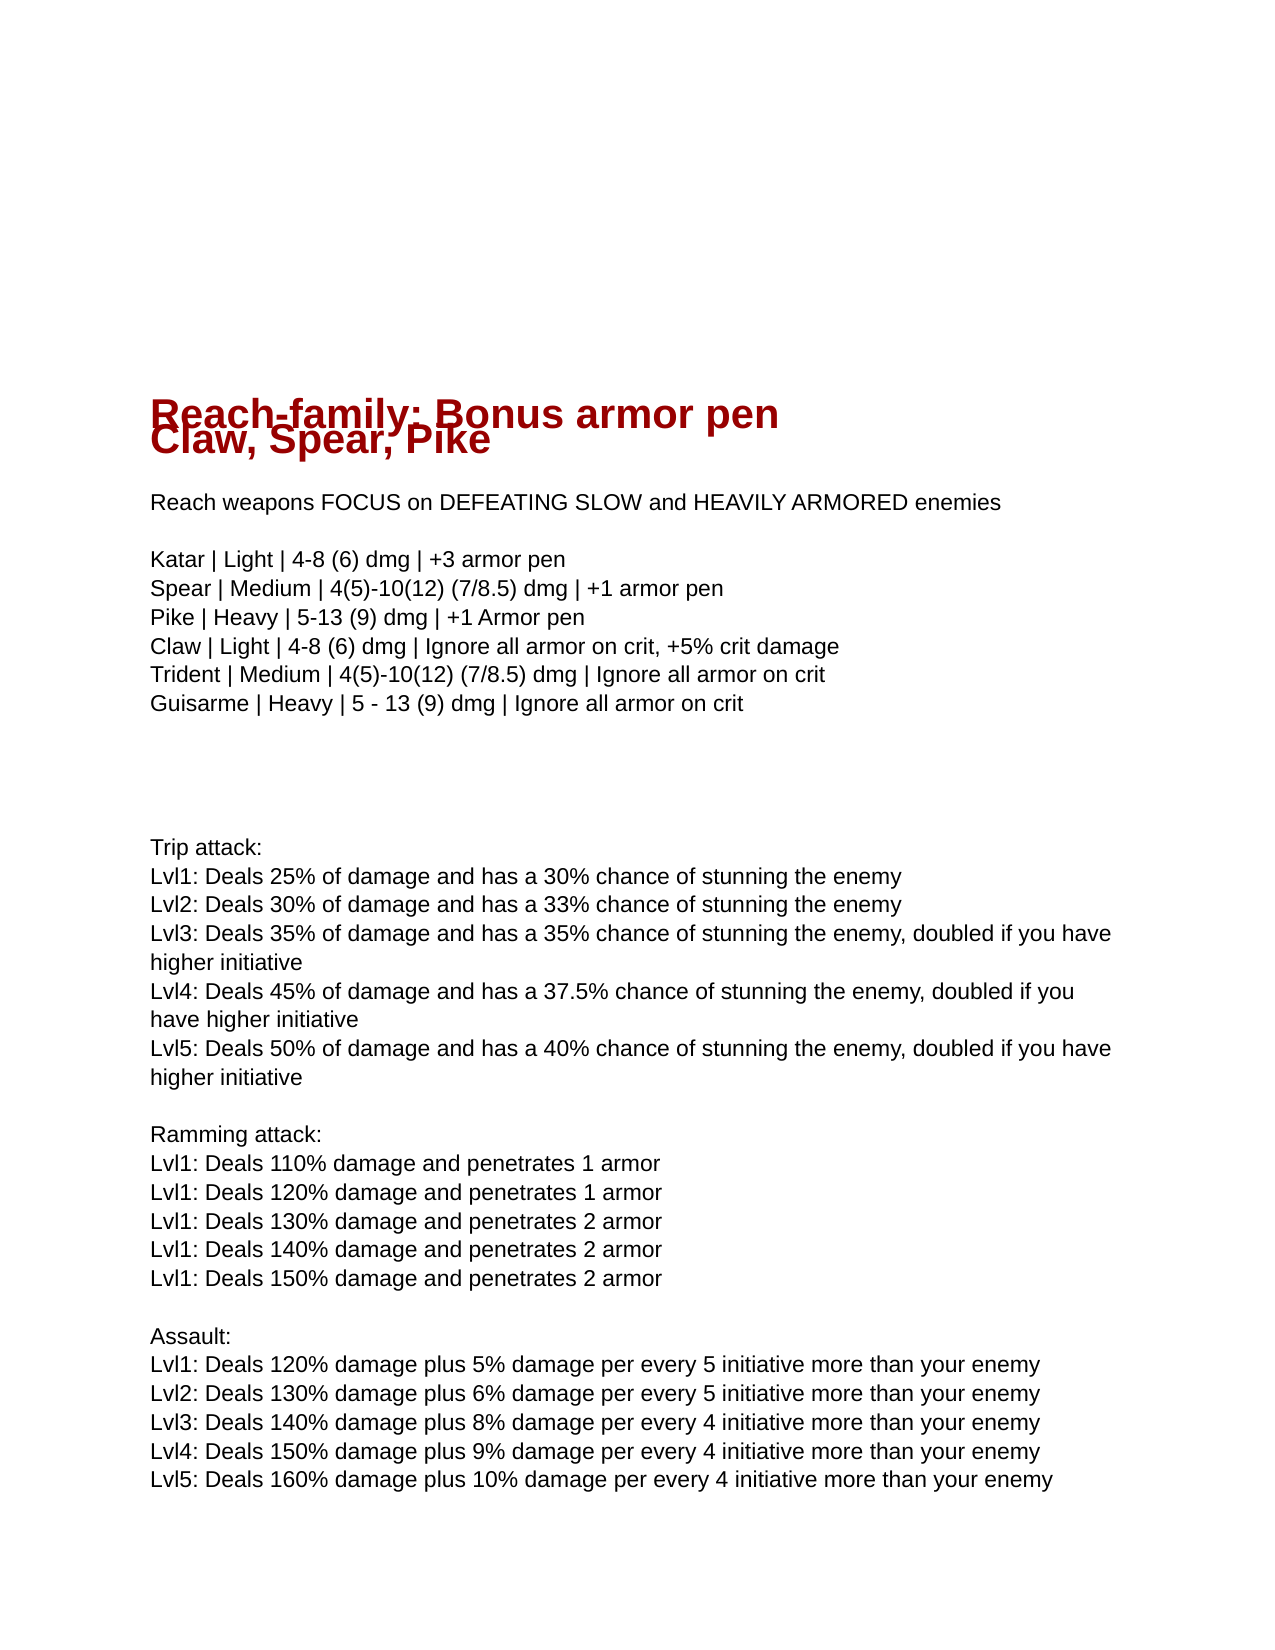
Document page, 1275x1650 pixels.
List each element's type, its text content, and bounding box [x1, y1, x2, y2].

text Pike | Heavy | 5-13 (9) dmg | +1 Armor pen Claw | Light | 4-8 (6) dmg | Ignore all armor on crit, +5% crit damage [150, 602, 1125, 660]
text Trident | Medium | 4(5)-10(12) (7/8.5) dmg | Ignore all armor on crit [150, 660, 1125, 689]
text Reach weapons FOCUS on DEFEATING SLOW and HEAVILY ARMORED enemies [150, 459, 1125, 545]
text Reach-family: Bonus armor pen [188, 409, 271, 434]
text Guisarme | Heavy | 5 - 13 (9) dmg | Ignore all armor on crit [150, 689, 1125, 717]
text Reach-family: Bonus armor pen [714, 409, 1125, 434]
text Katar | Light | 4-8 (6) dmg | +3 armor pen Spear | Medium | 4(5)-10(12) (7/8.5) dmg | +1 armor pen [150, 545, 1125, 602]
text Reach-family: Bonus armor pen [453, 409, 708, 434]
text Claw, Spear, Pike [150, 434, 299, 459]
text Reach-family: Bonus armor pen [271, 409, 395, 434]
text Trip attack: Lvl1: Deals 25% of damage and has a 30% chance of stunning the enemy Lvl2: Deals 30% of damage and has a 33% chance of stunning the enemy Lvl3: Deals 35% of damage and has a 35% chance of stunning the enemy, doubled if you have higher initiative Lvl4: Deals 45% of damage and has a 37.5% chance of stunning the enemy, doubled if you have higher initiative Lvl5: Deals 50% of damage and has a 40% chance of stunning the enemy, doubled if you have higher initiative Ramming attack: Lvl1: Deals 110% damage and penetrates 1 armor Lvl1: Deals 120% damage and penetrates 1 armor Lvl1: Deals 130% damage and penetrates 2 armor Lvl1: Deals 140% damage and penetrates 2 armor Lvl1: Deals 150% damage and penetrates 2 armor Assault: Lvl1: Deals 120% damage plus 5% damage per every 5 initiative more than your enemy Lvl2: Deals 130% damage plus 6% damage per every 5 initiative more than your enemy Lvl3: Deals 140% damage plus 8% damage per every 4 initiative more than your enemy Lvl4: Deals 150% damage plus 9% damage per every 4 initiative more than your enemy Lvl5: Deals 160% damage plus 10% damage per every 4 initiative more than your enemy [150, 804, 1125, 1494]
text Claw, Spear, Pike [305, 434, 1125, 459]
text Reach-family: Bonus armor pen [398, 409, 447, 434]
text Reach-family: Bonus armor pen [159, 409, 184, 434]
